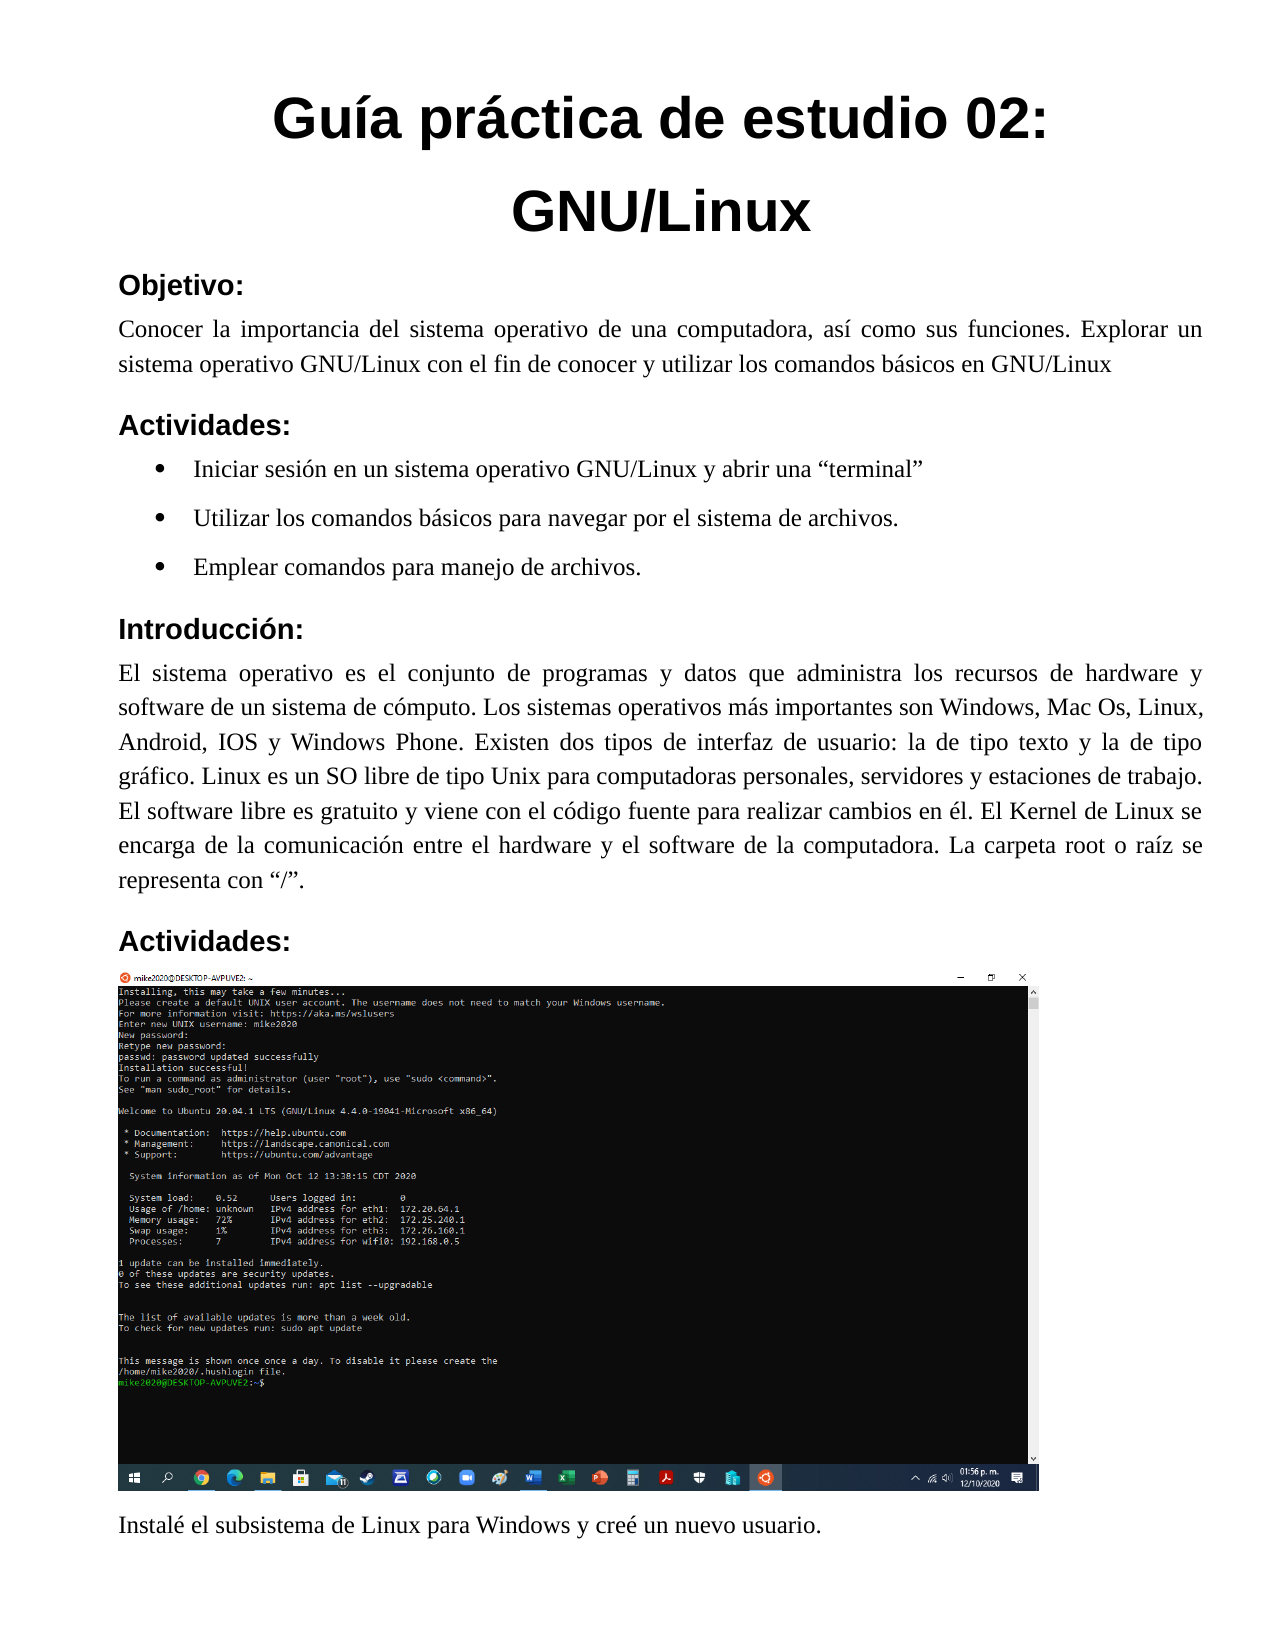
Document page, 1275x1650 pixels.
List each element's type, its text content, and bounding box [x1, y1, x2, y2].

subtitle Actividades: [118, 408, 1205, 442]
picture [118, 970, 1039, 1491]
text Instalé el subsistema de Linux para Windows y creé un nuevo usuario. [118, 1511, 1205, 1539]
list Emplear comandos para manejo de archivos. [156, 552, 1205, 581]
text El sistema operativo es el conjunto de programas y datos que administra los recursos de hardware y software de un sistema de cómputo. Los sistemas operativos más importantes son Windows, Mac Os, Linux, Android, IOS y Windows Phone. Existen dos tipos de interfaz de usuario: la de tipo texto y la de tipo gráfico. Linux es un SO libre de tipo Unix para computadoras personales, servidores y estaciones de trabajo. El software libre es gratuito y viene con el código fuente para realizar cambios en él. El Kernel de Linux se encarga de la comunicación entre el hardware y el software de la computadora. La carpeta root o raíz se representa con “/”. [118, 658, 1205, 894]
subtitle Objetivo: [118, 268, 1205, 302]
list Iniciar sesión en un sistema operativo GNU/Linux y abrir una “terminal” [156, 454, 1205, 483]
title Guía práctica de estudio 02: [118, 84, 1205, 151]
text Conocer la importancia del sistema operativo de una computadora, así como sus funciones. Explorar un sistema operativo GNU/Linux con el fin de conocer y utilizar los comandos básicos en GNU/Linux [118, 314, 1205, 378]
title GNU/Linux [118, 176, 1205, 243]
list Utilizar los comandos básicos para navegar por el sistema de archivos. [156, 503, 1205, 532]
subtitle Actividades: [118, 924, 1205, 958]
subtitle Introducción: [118, 612, 1205, 646]
